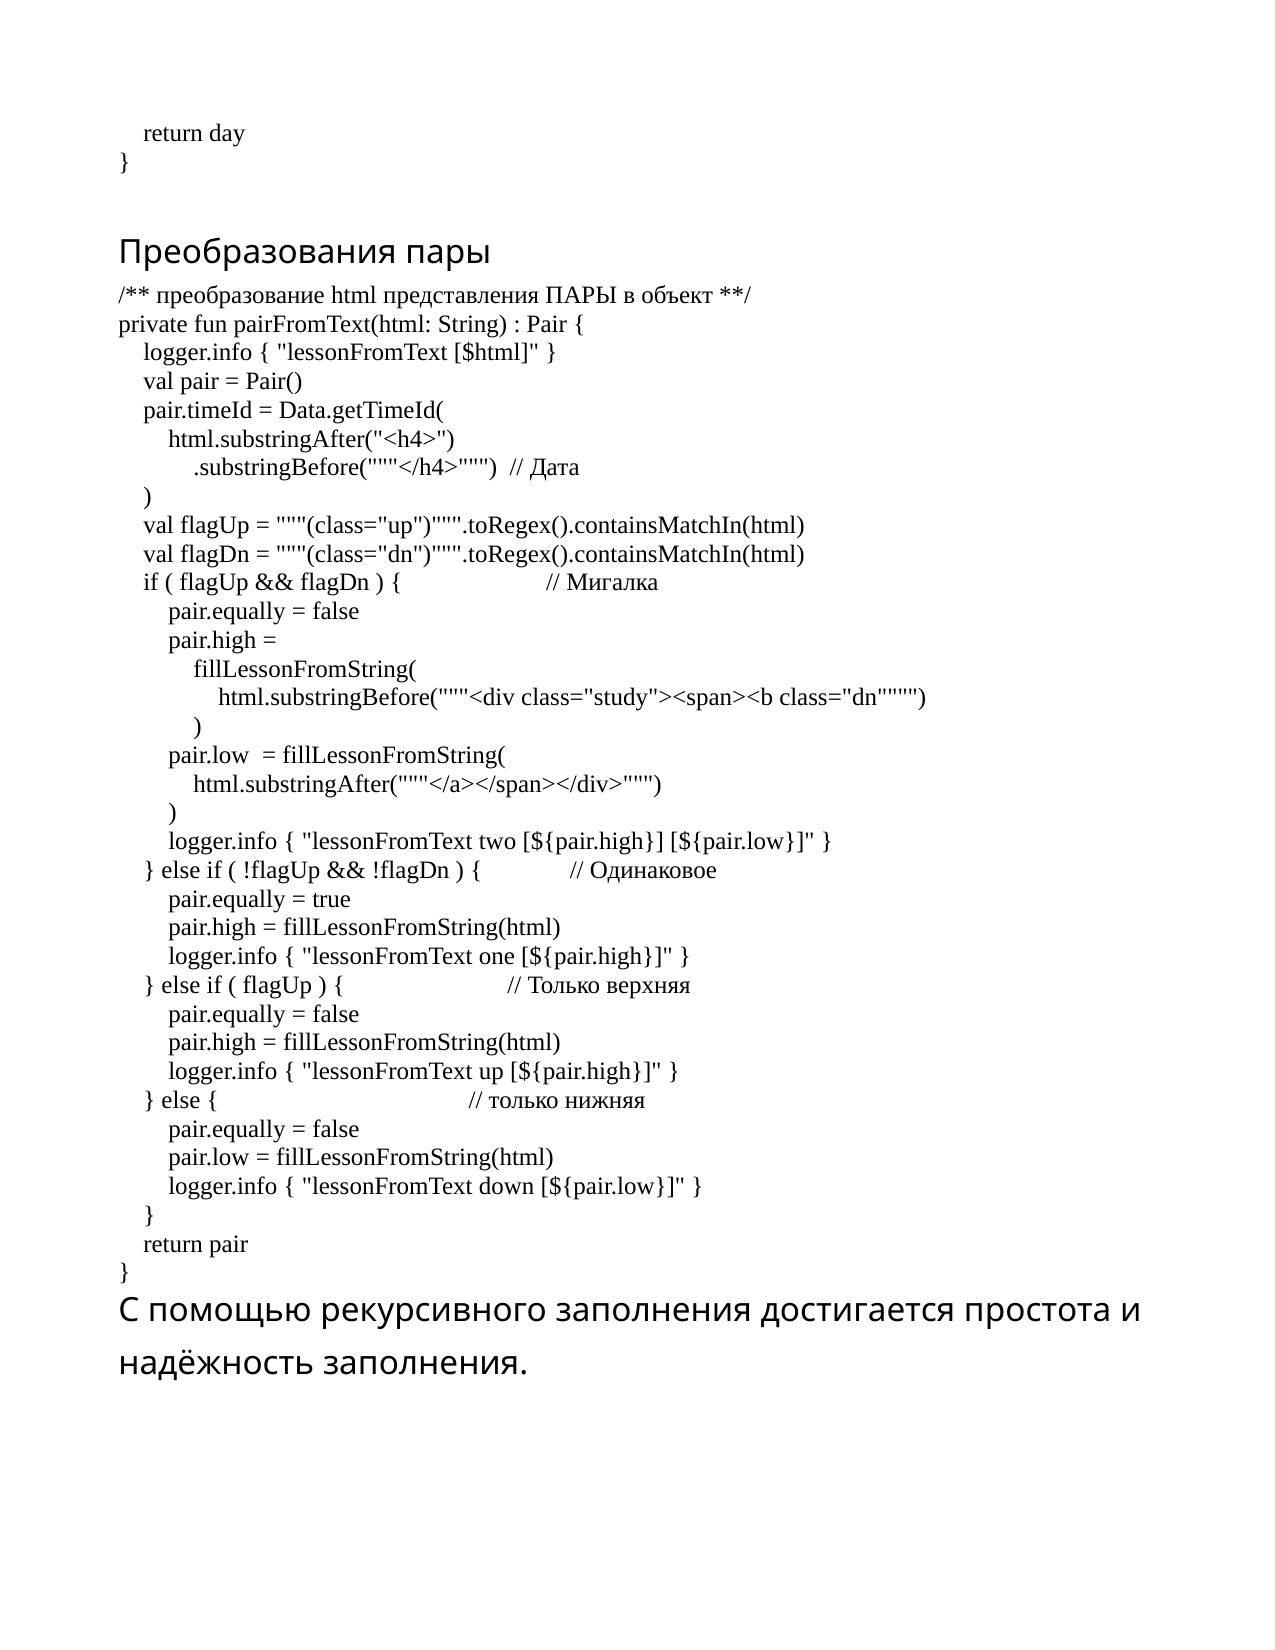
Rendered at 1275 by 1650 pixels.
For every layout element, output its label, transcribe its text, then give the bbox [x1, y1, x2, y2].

text return day } [118, 118, 1157, 176]
text С помощью рекурсивного заполнения достигается простота и надёжность заполнения. [118, 1286, 1157, 1384]
text Преобразования пары [118, 228, 1157, 273]
text /** преобразование html представления ПАРЫ в объект **/ private fun pairFromText(html: String) : Pair { logger.info { "lessonFromText [$html]" } val pair = Pair() pair.timeId = Data.getTimeId( html.substringAfter("<h4>") .substringBefore("""</h4>""") // Дата ) val flagUp = """(class="up")""".toRegex().containsMatchIn(html) val flagDn = """(class="dn")""".toRegex().containsMatchIn(html) if ( flagUp && flagDn ) { // Мигалка pair.equally = false pair.high = fillLessonFromString( html.substringBefore("""<div class="study"><span><b class="dn"""") ) pair.low = fillLessonFromString( html.substringAfter("""</a></span></div>""") ) logger.info { "lessonFromText two [${pair.high}] [${pair.low}]" } } else if ( !flagUp && !flagDn ) { // Одинаковое pair.equally = true pair.high = fillLessonFromString(html) logger.info { "lessonFromText one [${pair.high}]" } } else if ( flagUp ) { // Только верхняя pair.equally = false pair.high = fillLessonFromString(html) logger.info { "lessonFromText up [${pair.high}]" } } else { // только нижняя pair.equally = false pair.low = fillLessonFromString(html) logger.info { "lessonFromText down [${pair.low}]" } } return pair } [118, 280, 1157, 1286]
